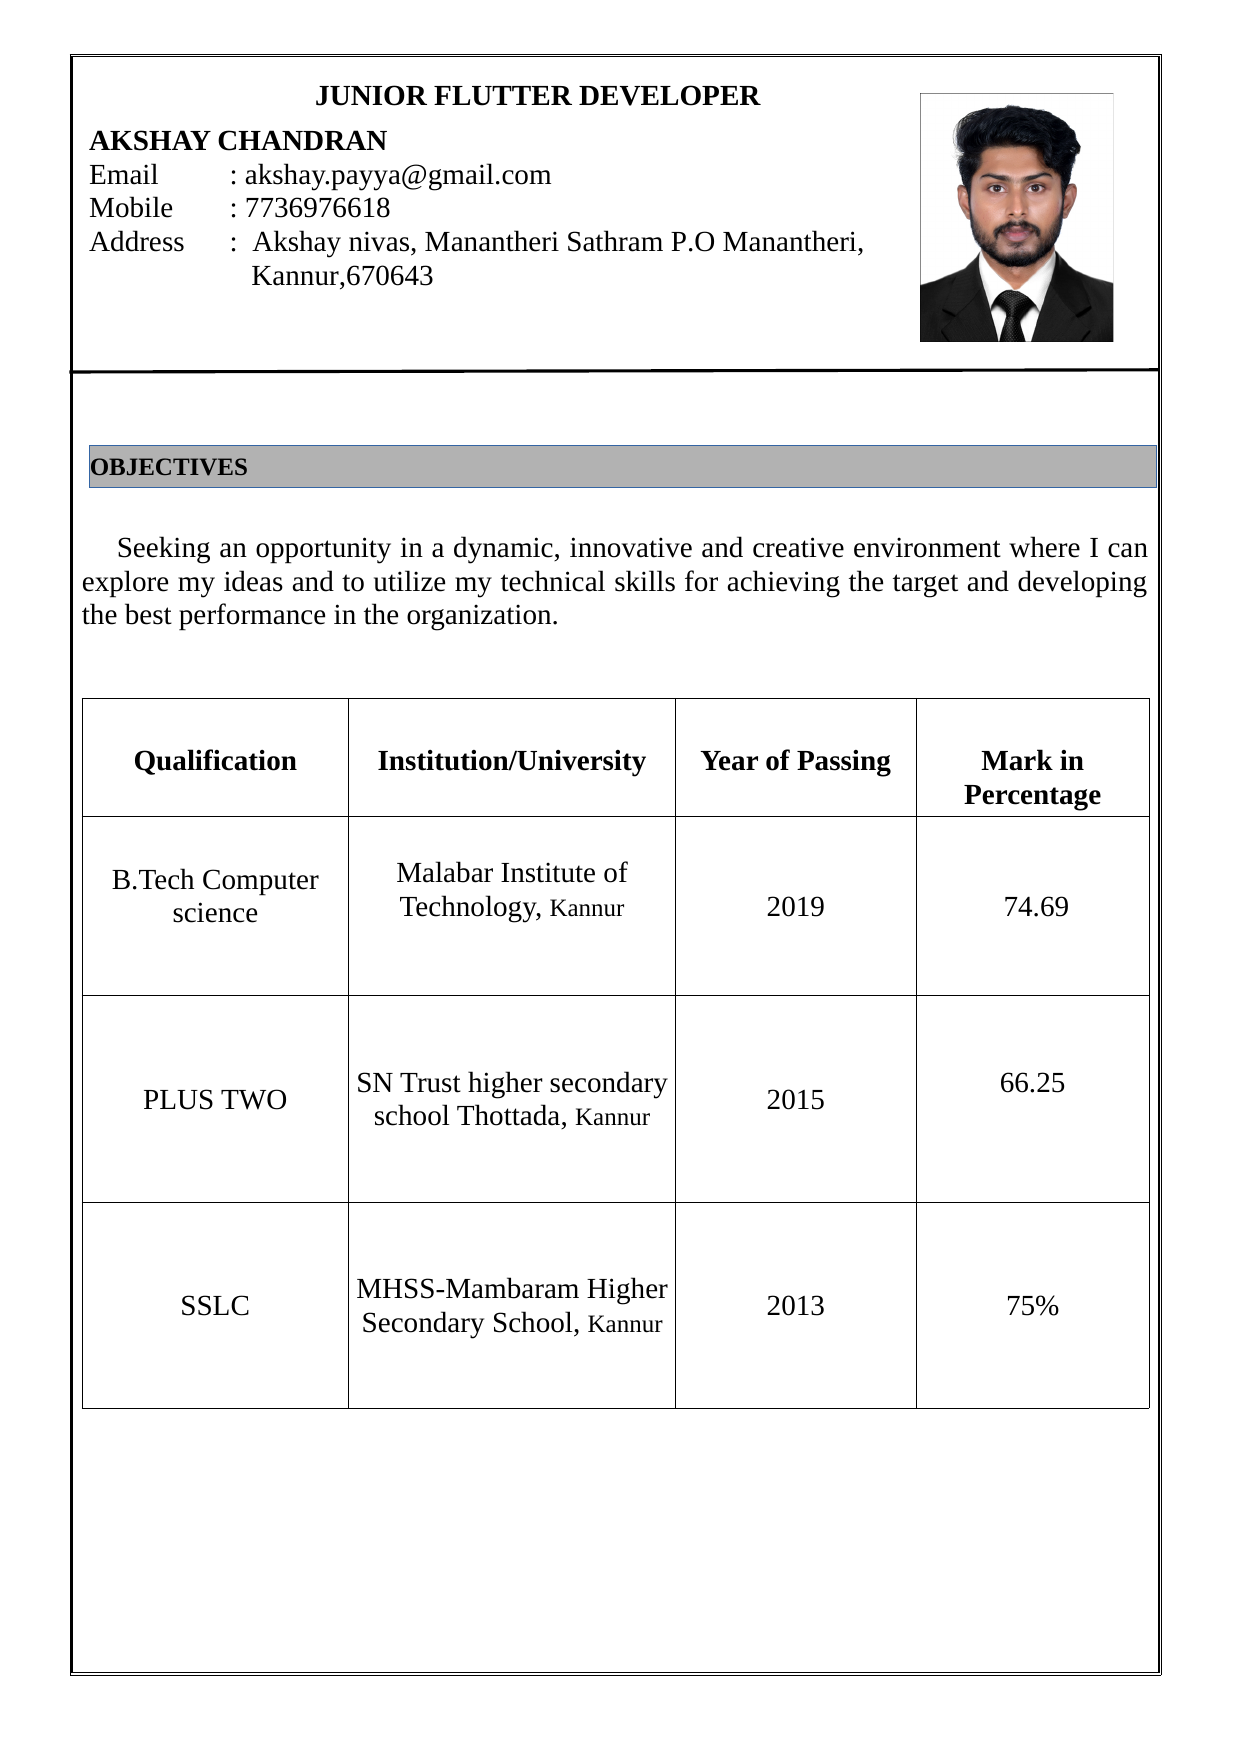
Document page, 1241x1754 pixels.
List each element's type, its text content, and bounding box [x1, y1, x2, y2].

table_header Qualification [83, 699, 348, 816]
text AKSHAY CHANDRAN [82, 123, 920, 157]
table_cell 2015 [676, 996, 916, 1202]
text [1114, 224, 1149, 258]
table_cell SSLC [83, 1203, 348, 1408]
table_cell 66.25 [917, 996, 1149, 1202]
text [1114, 123, 1149, 157]
text Address : Akshay nivas, Manantheri Sathram P.O Manantheri, [82, 224, 920, 258]
text JUNIOR FLUTTER DEVELOPER [82, 78, 1149, 112]
table_cell 2019 [676, 817, 916, 995]
text [1114, 258, 1149, 291]
picture [920, 93, 1114, 342]
table_cell 75% [917, 1203, 1149, 1408]
table_cell SN Trust higher secondary school Thottada, Kannur [349, 996, 675, 1202]
table_header Mark in Percentage [917, 699, 1149, 816]
text Kannur,670643 [82, 258, 920, 291]
table_header Year of Passing [676, 699, 916, 816]
text [1114, 191, 1149, 224]
table_cell PLUS TWO [83, 996, 348, 1202]
table_cell B.Tech Computer science [83, 817, 348, 995]
table_cell 74.69 [917, 817, 1149, 995]
text Mobile : 7736976618 [82, 191, 920, 224]
text [1114, 157, 1149, 191]
text Seeking an opportunity in a dynamic, innovative and creative environment where I can explore my ideas and to utilize my technical skills for achieving the target and developing the best performance in the organization. [82, 530, 1149, 631]
table_cell 2013 [676, 1203, 916, 1408]
table_cell MHSS-Mambaram Higher Secondary School, Kannur [349, 1203, 675, 1408]
text Email : akshay.payya@gmail.com [82, 157, 920, 191]
table_cell Malabar Institute of Technology, Kannur [349, 817, 675, 995]
table_header Institution/University [349, 699, 675, 816]
